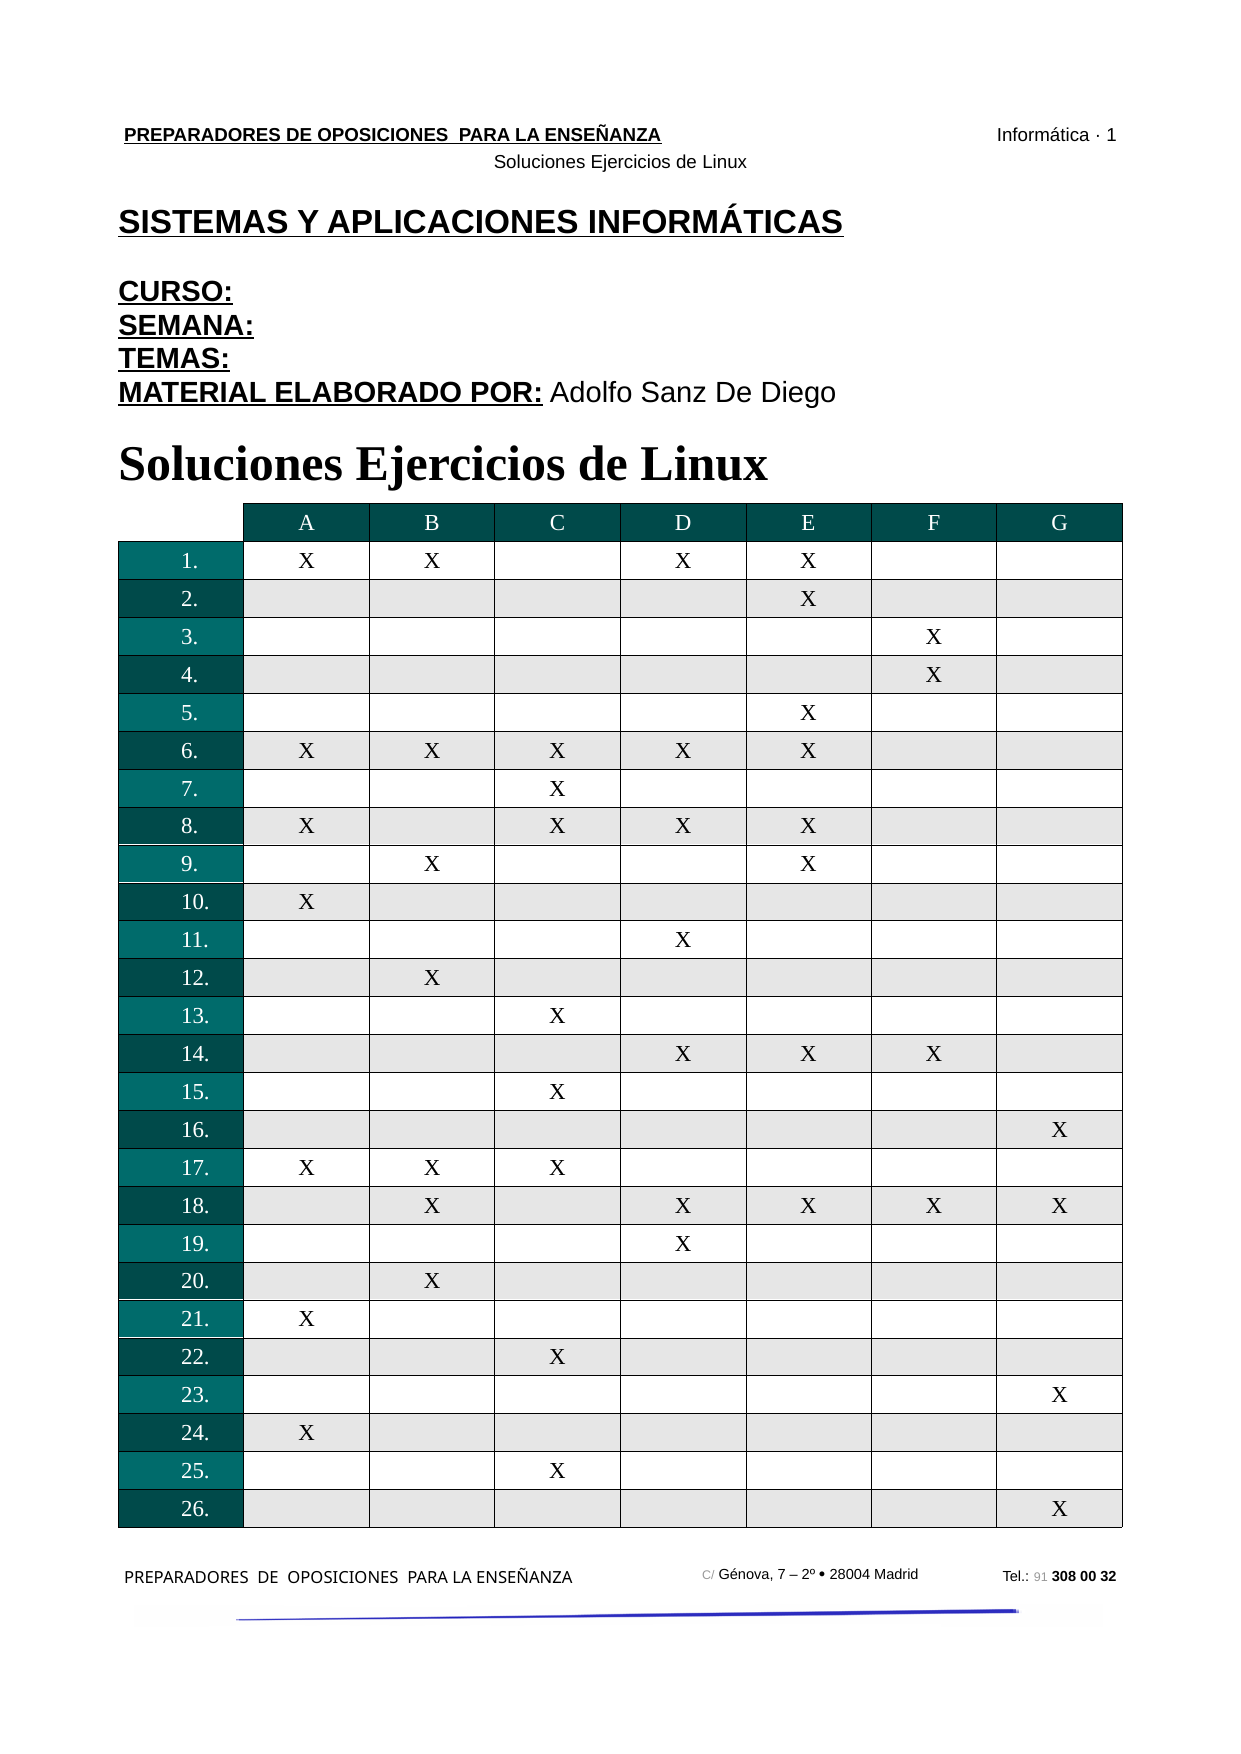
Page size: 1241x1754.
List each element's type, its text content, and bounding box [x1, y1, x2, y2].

table_cell [997, 580, 1122, 617]
table_cell X [747, 732, 871, 769]
table_cell X [747, 808, 871, 844]
table_cell [119, 1225, 243, 1262]
table_cell X [244, 884, 369, 920]
table_cell X [244, 808, 369, 844]
table_cell [370, 1225, 494, 1262]
table_cell [997, 732, 1122, 769]
table_cell [872, 1263, 996, 1299]
table_cell X [872, 1187, 996, 1224]
table_cell [872, 580, 996, 617]
table_cell [621, 846, 746, 882]
table_cell X [495, 1149, 620, 1186]
table_cell [119, 1073, 243, 1110]
table_cell [621, 1490, 746, 1527]
table_cell [119, 542, 243, 579]
table_cell [370, 618, 494, 655]
table_cell [872, 808, 996, 844]
table_cell [119, 1339, 243, 1375]
table_cell [997, 1414, 1122, 1451]
table_cell [495, 580, 620, 617]
table_cell X [747, 580, 871, 617]
table_cell [872, 1376, 996, 1413]
table_cell [370, 884, 494, 920]
table_cell [621, 1452, 746, 1489]
table_cell [244, 694, 369, 731]
table_cell [119, 1111, 243, 1148]
table_cell [119, 656, 243, 693]
table_cell [119, 959, 243, 996]
table_cell [370, 1376, 494, 1413]
table_cell [370, 1339, 494, 1375]
table_cell X [621, 1187, 746, 1224]
table_cell [621, 1263, 746, 1299]
table_cell X [370, 732, 494, 769]
table_cell [495, 846, 620, 882]
table_cell X [495, 997, 620, 1034]
table_cell [747, 959, 871, 996]
table_cell [119, 1149, 243, 1186]
table_cell [747, 1111, 871, 1148]
table_cell [997, 1035, 1122, 1072]
table_cell X [495, 1073, 620, 1110]
table_header F [872, 504, 996, 541]
table_cell X [872, 618, 996, 655]
table_cell [370, 1414, 494, 1451]
table_cell [997, 846, 1122, 882]
table_cell [495, 1263, 620, 1299]
table_cell [370, 997, 494, 1034]
table_cell [370, 656, 494, 693]
table_cell X [495, 1452, 620, 1489]
table_header [118, 503, 243, 541]
text CURSO: [118, 274, 1122, 308]
table_cell [747, 770, 871, 807]
table_cell [244, 1225, 369, 1262]
table_cell [872, 1339, 996, 1375]
table_cell [370, 921, 494, 958]
table_cell [244, 846, 369, 882]
table_cell X [370, 1187, 494, 1224]
text SEMANA: [118, 308, 1122, 341]
table_cell [997, 1452, 1122, 1489]
table_cell [747, 1149, 871, 1186]
table_cell [244, 1035, 369, 1072]
table_cell X [370, 959, 494, 996]
table_cell X [621, 808, 746, 844]
table_cell [244, 1452, 369, 1489]
table_cell [997, 1073, 1122, 1110]
table_cell [872, 1452, 996, 1489]
table_cell [119, 884, 243, 920]
table_cell [244, 656, 369, 693]
table_cell [997, 1263, 1122, 1299]
picture [134, 1602, 1103, 1627]
table_cell X [244, 732, 369, 769]
table_cell X [370, 1149, 494, 1186]
text SISTEMAS Y APLICACIONES INFORMÁTICAS [118, 202, 1122, 241]
table_cell X [872, 1035, 996, 1072]
table_cell [621, 1339, 746, 1375]
table_cell [495, 656, 620, 693]
table_cell [621, 694, 746, 731]
table_cell X [747, 1187, 871, 1224]
table_cell [119, 1263, 243, 1299]
table_cell [495, 694, 620, 731]
table_cell X [495, 770, 620, 807]
table_cell X [244, 1301, 369, 1337]
table_cell [747, 1414, 871, 1451]
table_cell [997, 542, 1122, 579]
table_cell X [621, 1035, 746, 1072]
table_cell X [244, 1414, 369, 1451]
table_cell [621, 1376, 746, 1413]
table_cell [244, 1263, 369, 1299]
table_cell [495, 921, 620, 958]
table_cell [370, 694, 494, 731]
table_cell [621, 580, 746, 617]
table_cell [495, 618, 620, 655]
table_cell [997, 1225, 1122, 1262]
table_cell [872, 1490, 996, 1527]
text TEMAS: [118, 341, 1122, 375]
table_cell [621, 884, 746, 920]
table_cell [621, 1073, 746, 1110]
table_cell [370, 580, 494, 617]
table_cell [495, 1035, 620, 1072]
table_cell X [370, 846, 494, 882]
table_cell [872, 1149, 996, 1186]
table_cell [997, 656, 1122, 693]
table_cell [244, 921, 369, 958]
table_cell [495, 1187, 620, 1224]
table_cell [872, 1225, 996, 1262]
table_cell [997, 1149, 1122, 1186]
table_header B [370, 504, 494, 541]
table_cell X [370, 542, 494, 579]
table_header C [495, 504, 620, 541]
table_cell [747, 997, 871, 1034]
table_cell [119, 1187, 243, 1224]
table_cell [119, 1376, 243, 1413]
table_cell [495, 542, 620, 579]
table_cell [997, 921, 1122, 958]
table_cell X [495, 732, 620, 769]
table_cell [370, 1073, 494, 1110]
table_cell [997, 959, 1122, 996]
table_cell [872, 846, 996, 882]
table_cell [244, 1339, 369, 1375]
table_cell [244, 618, 369, 655]
table_cell [872, 770, 996, 807]
table_cell [747, 1225, 871, 1262]
table_cell [495, 1225, 620, 1262]
table_cell X [997, 1111, 1122, 1148]
table_cell [872, 921, 996, 958]
table_cell [997, 1339, 1122, 1375]
table_cell [244, 770, 369, 807]
table_cell [997, 884, 1122, 920]
table_cell [244, 1376, 369, 1413]
table_cell [621, 770, 746, 807]
table_cell [370, 1301, 494, 1337]
table_cell [119, 770, 243, 807]
table_cell [119, 1452, 243, 1489]
table_cell X [747, 542, 871, 579]
table_cell [621, 1111, 746, 1148]
table_cell [747, 921, 871, 958]
table_cell [747, 618, 871, 655]
table_cell [997, 808, 1122, 844]
table_cell [747, 884, 871, 920]
table_cell [119, 1301, 243, 1337]
table_cell [119, 1035, 243, 1072]
table_cell [621, 1149, 746, 1186]
table_cell X [244, 542, 369, 579]
table_cell [119, 1490, 243, 1527]
table_cell X [747, 694, 871, 731]
table_cell [621, 1301, 746, 1337]
table_cell [872, 732, 996, 769]
table_cell [119, 618, 243, 655]
table_cell [370, 1490, 494, 1527]
table_cell [495, 1111, 620, 1148]
table_cell [872, 1073, 996, 1110]
table_cell X [747, 846, 871, 882]
table_cell X [621, 1225, 746, 1262]
table_cell [747, 1339, 871, 1375]
table_cell [244, 1073, 369, 1110]
table_cell [119, 580, 243, 617]
table_cell [747, 1301, 871, 1337]
table_cell [370, 1035, 494, 1072]
table_cell [872, 542, 996, 579]
table_cell [621, 959, 746, 996]
table_header D [621, 504, 746, 541]
table_cell [495, 959, 620, 996]
table_cell X [747, 1035, 871, 1072]
table_cell [997, 1301, 1122, 1337]
table_cell [621, 1414, 746, 1451]
table_header A [244, 504, 369, 541]
table_cell [119, 997, 243, 1034]
table_cell [747, 1452, 871, 1489]
subtitle Soluciones Ejercicios de Linux [118, 433, 1122, 491]
table_cell [872, 1414, 996, 1451]
table_cell [872, 884, 996, 920]
table_cell X [621, 732, 746, 769]
table_cell [119, 846, 243, 882]
table_cell [119, 732, 243, 769]
table_cell X [997, 1376, 1122, 1413]
table_cell [495, 1376, 620, 1413]
table_cell [872, 997, 996, 1034]
table_cell [370, 1111, 494, 1148]
table_cell [872, 1111, 996, 1148]
table_cell [997, 770, 1122, 807]
table_cell [747, 1263, 871, 1299]
table_cell [621, 618, 746, 655]
table_cell X [621, 921, 746, 958]
table_cell [747, 1376, 871, 1413]
table_cell [495, 1414, 620, 1451]
table_cell [495, 884, 620, 920]
table_cell [997, 997, 1122, 1034]
table_cell [872, 694, 996, 731]
table_cell X [495, 1339, 620, 1375]
table_cell [747, 1490, 871, 1527]
table_cell [872, 1301, 996, 1337]
table_cell [119, 1414, 243, 1451]
table_cell [621, 997, 746, 1034]
table_cell [244, 959, 369, 996]
table_cell [370, 808, 494, 844]
table_cell [621, 656, 746, 693]
table_header E [747, 504, 871, 541]
table_cell [244, 997, 369, 1034]
table_cell X [244, 1149, 369, 1186]
table_cell [244, 580, 369, 617]
table_cell [747, 1073, 871, 1110]
table_cell [244, 1187, 369, 1224]
table_cell [244, 1111, 369, 1148]
table_cell [119, 694, 243, 731]
table_cell [997, 694, 1122, 731]
table_cell X [997, 1187, 1122, 1224]
table_cell [495, 1301, 620, 1337]
table_cell [997, 618, 1122, 655]
table_cell [495, 1490, 620, 1527]
table_cell X [621, 542, 746, 579]
table_cell X [370, 1263, 494, 1299]
table_cell [747, 656, 871, 693]
table_cell X [872, 656, 996, 693]
table_header G [997, 504, 1122, 541]
table_cell X [997, 1490, 1122, 1527]
table_cell [370, 770, 494, 807]
table_cell [119, 921, 243, 958]
table_cell X [495, 808, 620, 844]
text MATERIAL ELABORADO POR: Adolfo Sanz De Diego [118, 375, 1122, 408]
table_cell [872, 959, 996, 996]
table_cell [119, 808, 243, 844]
table_cell [370, 1452, 494, 1489]
table_cell [244, 1490, 369, 1527]
